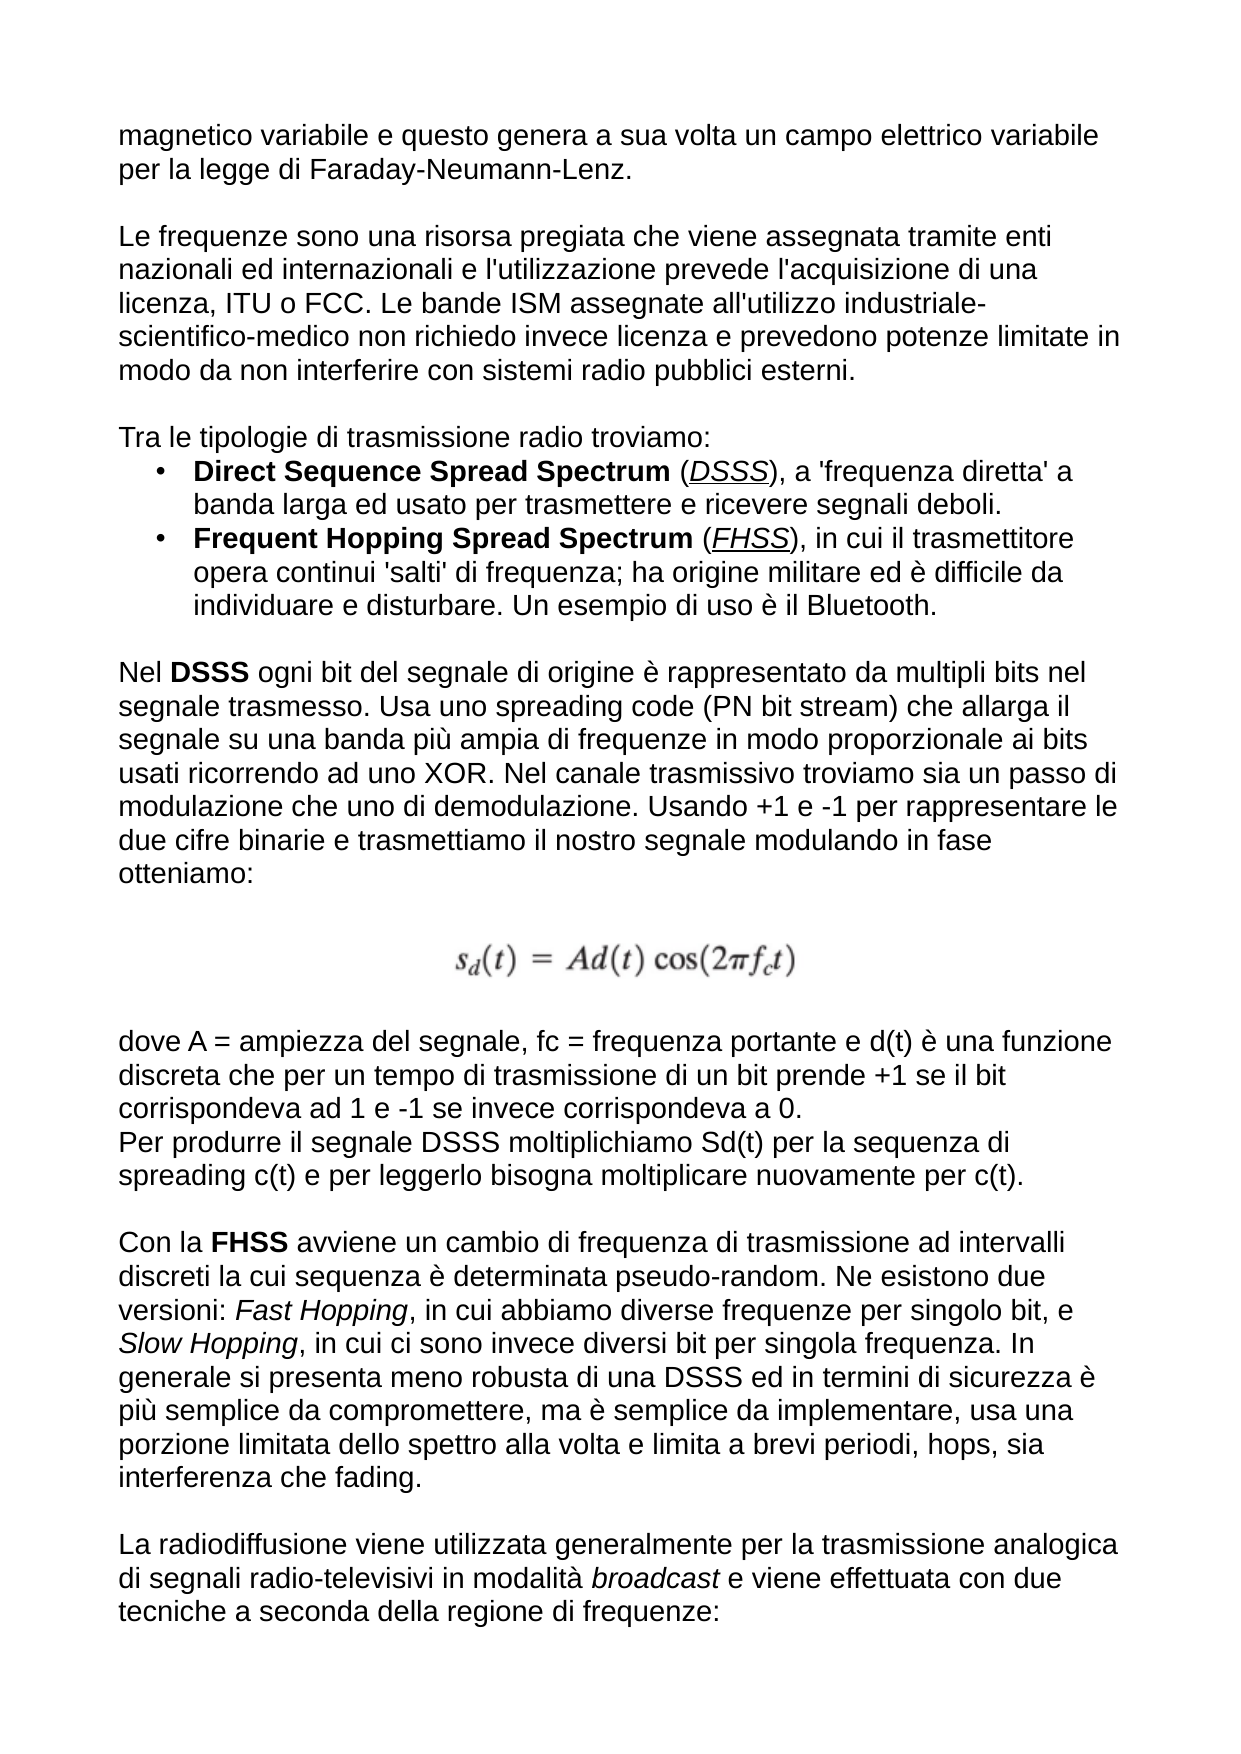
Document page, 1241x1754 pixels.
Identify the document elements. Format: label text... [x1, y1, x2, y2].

text magnetico variabile e questo genera a sua volta un campo elettrico variabile per la legge di Faraday-Neumann-Lenz. [118, 118, 1122, 185]
text Con la FHSS avviene un cambio di frequenza di trasmissione ad intervalli discreti la cui sequenza è determinata pseudo-random. Ne esistono due versioni: Fast Hopping, in cui abbiamo diverse frequenze per singolo bit, e Slow Hopping, in cui ci sono invece diversi bit per singola frequenza. In generale si presenta meno robusta di una DSSS ed in termini di sicurezza è più semplice da compromettere, ma è semplice da implementare, usa una porzione limitata dello spettro alla volta e limita a brevi periodi, hops, sia interferenza che fading. [118, 1225, 1122, 1494]
text Le frequenze sono una risorsa pregiata che viene assegnata tramite enti nazionali ed internazionali e l'utilizzazione prevede l'acquisizione di una licenza, ITU o FCC. Le bande ISM assegnate all'utilizzo industriale-scientifico-medico non richiedo invece licenza e prevedono potenze limitate in modo da non interferire con sistemi radio pubblici esterni. [118, 219, 1122, 386]
list Direct Sequence Spread Spectrum (DSSS), a 'frequenza diretta' a banda larga ed usato per trasmettere e ricevere segnali deboli. [156, 453, 1122, 521]
text dove A = ampiezza del segnale, fc = frequenza portante e d(t) è una funzione discreta che per un tempo di trasmissione di un bit prende +1 se il bit corrispondeva ad 1 e -1 se invece corrispondeva a 0. [118, 1024, 1122, 1125]
text La radiodiffusione viene utilizzata generalmente per la trasmissione analogica di segnali radio-televisivi in modalità broadcast e viene effettuata con due tecniche a seconda della regione di frequenze: [118, 1527, 1122, 1628]
text Nel DSSS ogni bit del segnale di origine è rappresentato da multipli bits nel segnale trasmesso. Usa uno spreading code (PN bit stream) che allarga il segnale su una banda più ampia di frequenze in modo proporzionale ai bits usati ricorrendo ad uno XOR. Nel canale trasmissivo troviamo sia un passo di modulazione che uno di demodulazione. Usando +1 e -1 per rappresentare le due cifre binarie e trasmettiamo il nostro segnale modulando in fase otteniamo: [118, 655, 1122, 890]
text Per produrre il segnale DSSS moltiplichiamo Sd(t) per la sequenza di spreading c(t) e per leggerlo bisogna moltiplicare nuovamente per c(t). [118, 1125, 1122, 1192]
text Tra le tipologie di trasmissione radio troviamo: [118, 420, 1122, 453]
picture [436, 923, 804, 1001]
list Frequent Hopping Spread Spectrum (FHSS), in cui il trasmettitore opera continui 'salti' di frequenza; ha origine militare ed è difficile da individuare e disturbare. Un esempio di uso è il Bluetooth. [156, 521, 1122, 622]
